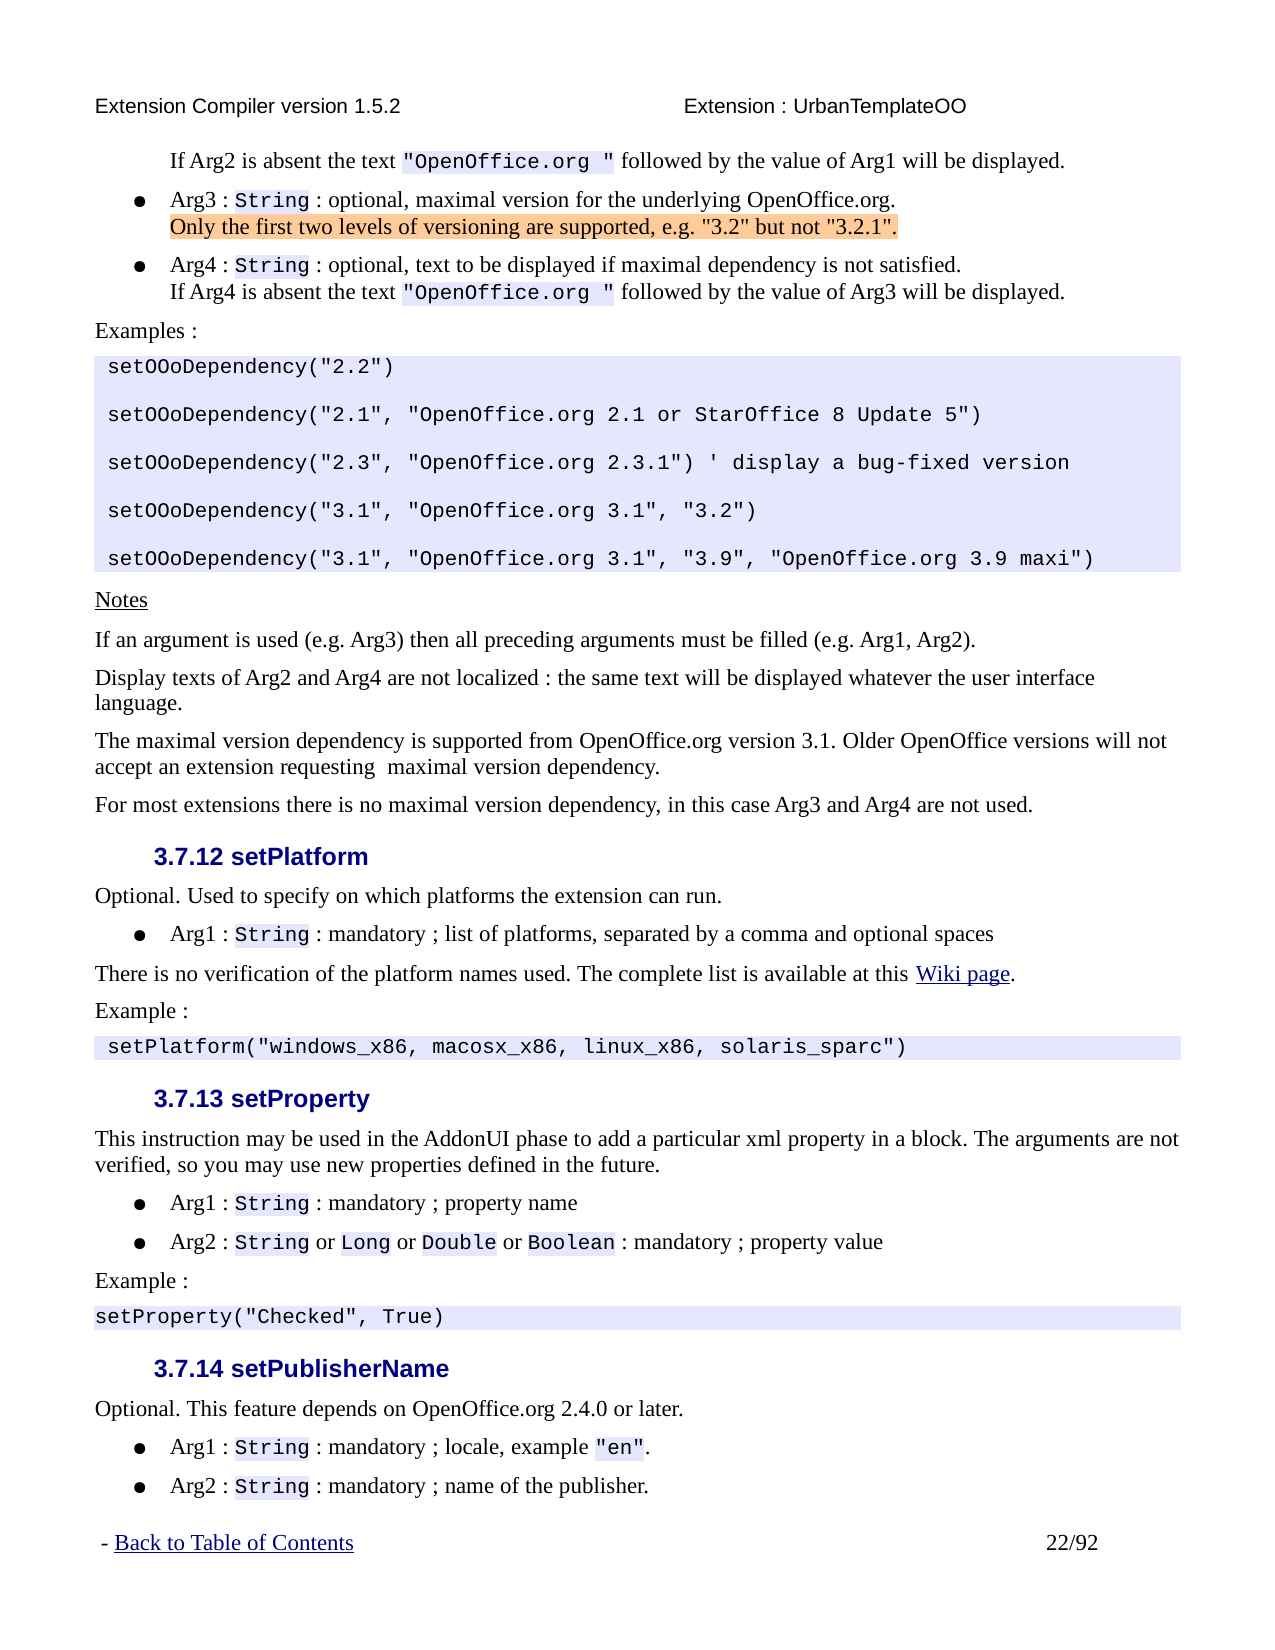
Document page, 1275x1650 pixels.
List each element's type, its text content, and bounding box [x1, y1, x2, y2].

text Examples : [94, 318, 1181, 344]
text Example : [94, 998, 1181, 1024]
text setOOoDependency("3.1", "OpenOffice.org 3.1", "3.2") [94, 500, 1181, 524]
text There is no verification of the platform names used. The complete list is available at this Wiki page. [94, 960, 1181, 986]
text setPlatform("windows_x86, macosx_x86, linux_x86, solaris_sparc") [94, 1036, 1181, 1060]
text setOOoDependency("3.1", "OpenOffice.org 3.1", "3.9", "OpenOffice.org 3.9 maxi") [94, 548, 1181, 572]
list Arg1 : String : mandatory ; list of platforms, separated by a comma and optional spaces [132, 921, 1181, 948]
text setOOoDependency("2.1", "OpenOffice.org 2.1 or StarOffice 8 Update 5") [94, 404, 1181, 428]
text This instruction may be used in the AddonUI phase to add a particular xml property in a block. The arguments are not verified, so you may use new properties defined in the future. [94, 1126, 1181, 1177]
text setOOoDependency("2.2") [94, 356, 1181, 380]
text Optional. This feature depends on OpenOffice.org 2.4.0 or later. [94, 1396, 1181, 1421]
text If an argument is used (e.g. Arg3) then all preceding arguments must be filled (e.g. Arg1, Arg2). [94, 627, 1181, 652]
list Arg1 : String : mandatory ; property name [132, 1189, 1181, 1216]
subtitle setPublisherName [153, 1355, 1181, 1383]
text Notes [94, 587, 1181, 612]
text Optional. Used to specify on which platforms the extension can run. [94, 883, 1181, 908]
text The maximal version dependency is supported from OpenOffice.org version 3.1. Older OpenOffice versions will not accept an extension requesting maximal version dependency. [94, 728, 1181, 779]
text setOOoDependency("2.3", "OpenOffice.org 2.3.1") ' display a bug-fixed version [94, 452, 1181, 476]
text Display texts of Arg2 and Arg4 are not localized : the same text will be displayed whatever the user interface language. [94, 665, 1181, 716]
text setProperty("Checked", True) [94, 1306, 1181, 1330]
list If Arg2 is absent the text "OpenOffice.org " followed by the value of Arg1 will be displayed. [132, 147, 1181, 174]
list Arg4 : String : optional, text to be displayed if maximal dependency is not satisfied. If Arg4 is absent the text "OpenOffice.org " followed by the value of Arg3 will be displayed. [132, 252, 1181, 306]
list Arg2 : String : mandatory ; name of the publisher. [132, 1473, 1181, 1500]
list Arg3 : String : optional, maximal version for the underlying OpenOffice.org. Only the first two levels of versioning are supported, e.g. "3.2" but not "3.2.1". [132, 187, 1181, 239]
list Arg1 : String : mandatory ; locale, example "en". [132, 1434, 1181, 1461]
text Example : [94, 1268, 1181, 1294]
subtitle setProperty [153, 1085, 1181, 1113]
text For most extensions there is no maximal version dependency, in this case Arg3 and Arg4 are not used. [94, 792, 1181, 817]
subtitle setPlatform [153, 842, 1181, 870]
list Arg2 : String or Long or Double or Boolean : mandatory ; property value [132, 1229, 1181, 1256]
